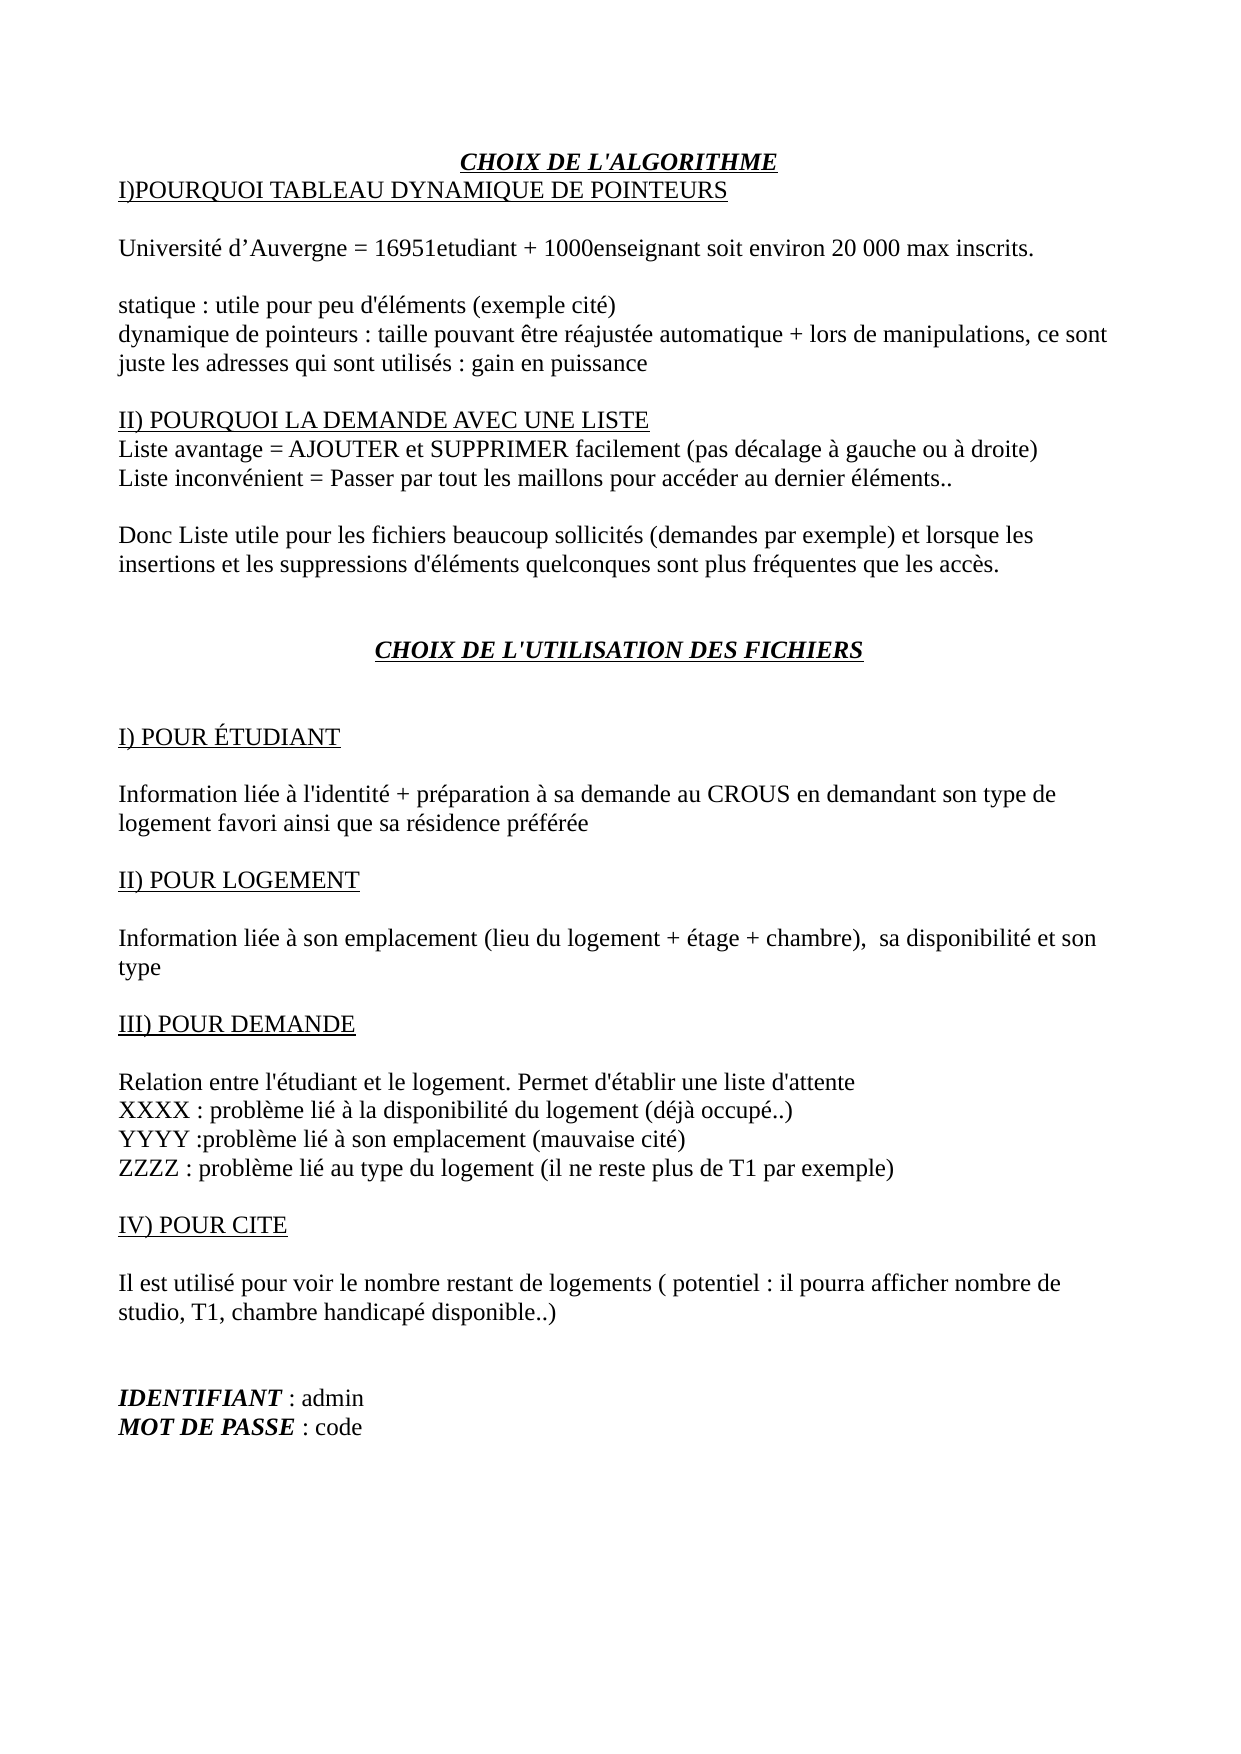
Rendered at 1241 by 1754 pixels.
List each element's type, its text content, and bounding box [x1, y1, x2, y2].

text MOT DE PASSE : code [118, 1412, 1122, 1441]
text II) POURQUOI LA DEMANDE AVEC UNE LISTE [118, 406, 1122, 434]
text Information liée à son emplacement (lieu du logement + étage + chambre), sa disponibilité et son type [118, 923, 1122, 981]
text Liste inconvénient = Passer par tout les maillons pour accéder au dernier éléments.. [118, 463, 1122, 492]
text dynamique de pointeurs : taille pouvant être réajustée automatique + lors de manipulations, ce sont juste les adresses qui sont utilisés : gain en puissance [118, 319, 1122, 377]
text Liste avantage = AJOUTER et SUPPRIMER facilement (pas décalage à gauche ou à droite) [118, 434, 1122, 463]
text ZZZZ : problème lié au type du logement (il ne reste plus de T1 par exemple) [118, 1153, 1122, 1182]
text IV) POUR CITE [118, 1211, 1122, 1239]
text I) POUR ÉTUDIANT [118, 722, 1122, 751]
text Information liée à l'identité + préparation à sa demande au CROUS en demandant son type de logement favori ainsi que sa résidence préférée [118, 779, 1122, 837]
text Relation entre l'étudiant et le logement. Permet d'établir une liste d'attente [118, 1067, 1122, 1096]
text YYYY :problème lié à son emplacement (mauvaise cité) [118, 1124, 1122, 1153]
text II) POUR LOGEMENT [118, 866, 1122, 894]
text statique : utile pour peu d'éléments (exemple cité) [118, 291, 1122, 319]
text Il est utilisé pour voir le nombre restant de logements ( potentiel : il pourra afficher nombre de studio, T1, chambre handicapé disponible..) [118, 1268, 1122, 1326]
text IDENTIFIANT : admin [118, 1383, 1122, 1412]
text I)POURQUOI TABLEAU DYNAMIQUE DE POINTEURS [118, 176, 1122, 204]
text Université d’Auvergne = 16951etudiant + 1000enseignant soit environ 20 000 max inscrits. [118, 233, 1122, 262]
text XXXX : problème lié à la disponibilité du logement (déjà occupé..) [118, 1096, 1122, 1124]
text CHOIX DE L'UTILISATION DES FICHIERS [118, 636, 1122, 664]
text Donc Liste utile pour les fichiers beaucoup sollicités (demandes par exemple) et lorsque les insertions et les suppressions d'éléments quelconques sont plus fréquentes que les accès. [118, 521, 1122, 578]
text CHOIX DE L'ALGORITHME [118, 147, 1122, 176]
text III) POUR DEMANDE [118, 1009, 1122, 1038]
